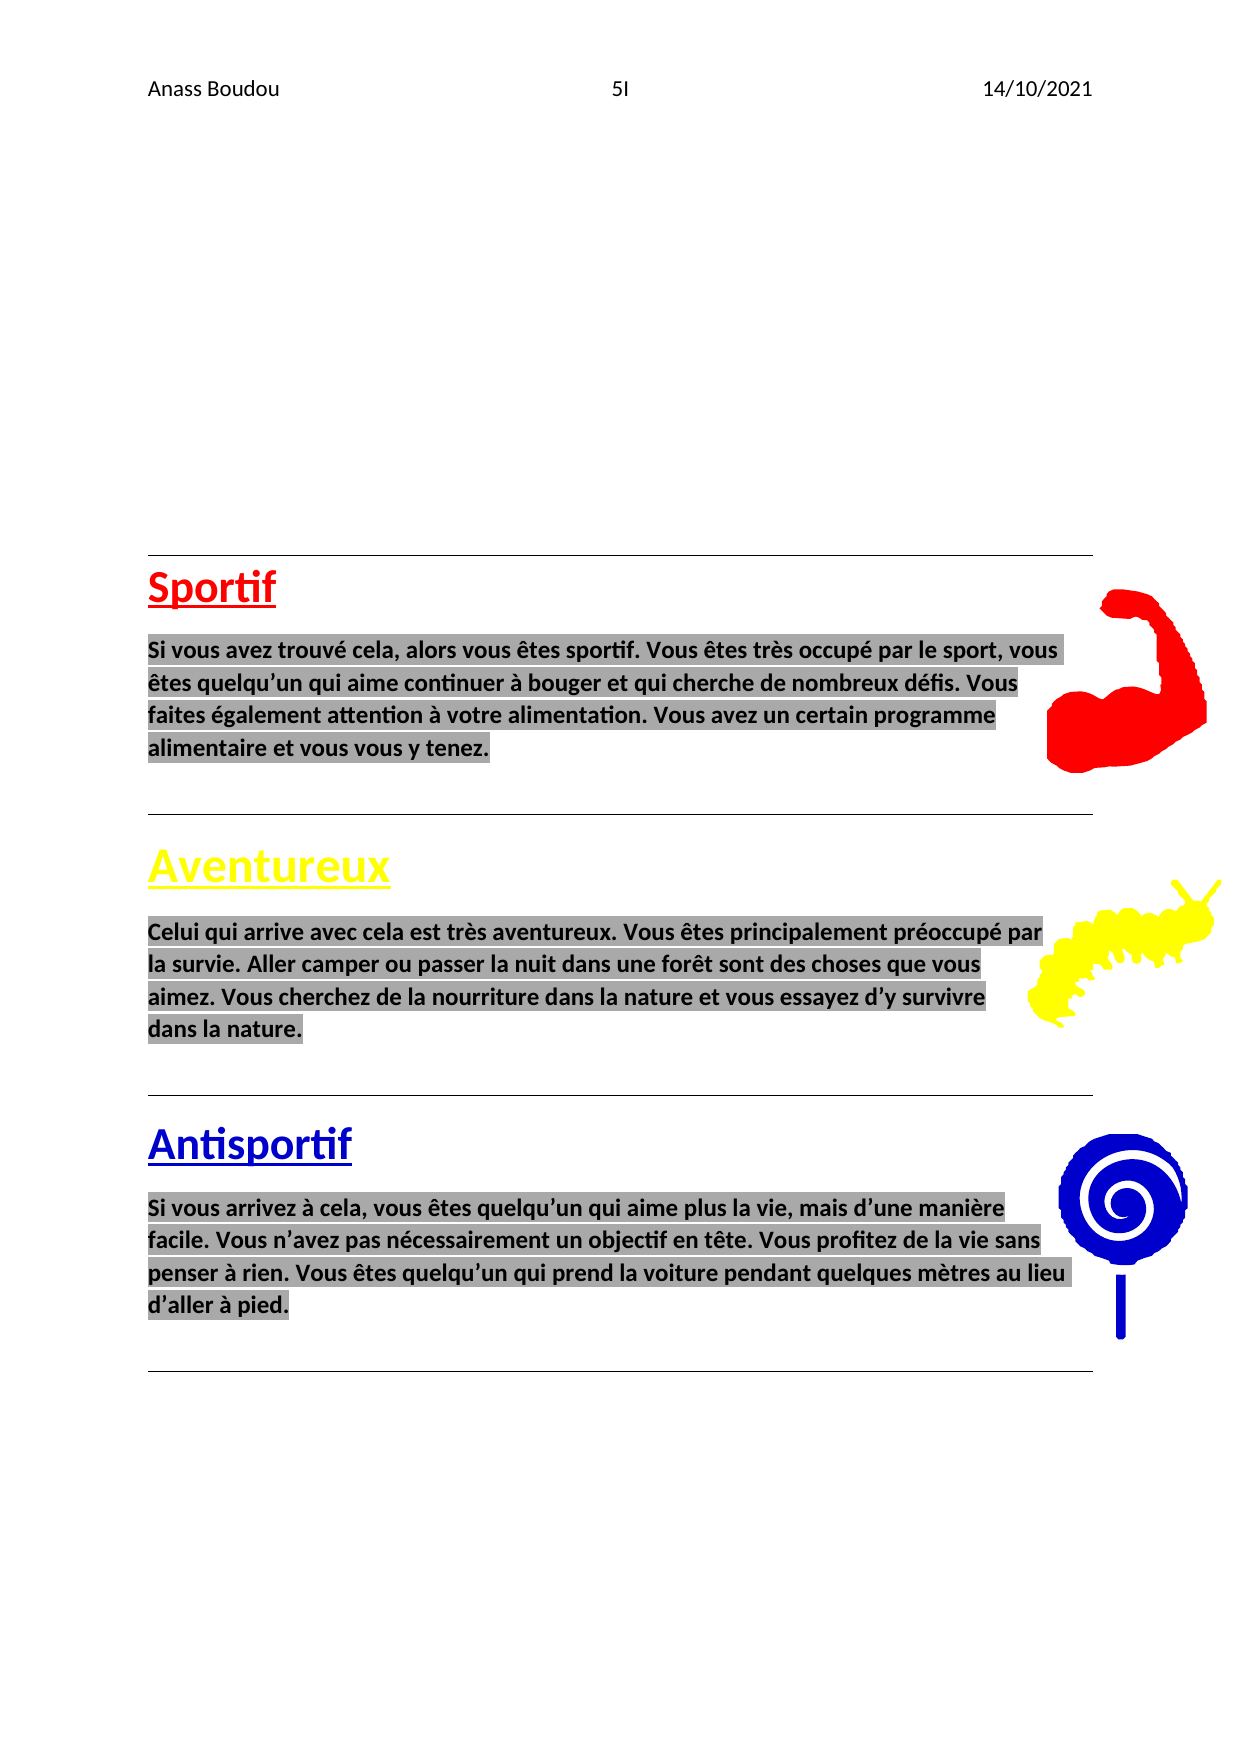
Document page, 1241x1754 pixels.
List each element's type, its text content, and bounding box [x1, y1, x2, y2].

text Si vous avez trouvé cela, alors vous êtes sportif. Vous êtes très occupé par le sport, vous êtes quelqu’un qui aime continuer à bouger et qui cherche de nombreux défis. Vous faites également attention à votre alimentation. Vous avez un certain programme alimentaire et vous vous y tenez. [148, 634, 1093, 763]
text Sportif [148, 556, 1093, 614]
text Aventureux [148, 834, 1093, 895]
text Antisportif [148, 1115, 1093, 1171]
text Celui qui arrive avec cela est très aventureux. Vous êtes principalement préoccupé par la survie. Aller camper ou passer la nuit dans une forêt sont des choses que vous aimez. Vous cherchez de la nourriture dans la nature et vous essayez d’y survivre dans la nature. [148, 916, 1093, 1044]
text Si vous arrivez à cela, vous êtes quelqu’un qui aime plus la vie, mais d’une manière facile. Vous n’avez pas nécessairement un objectif en tête. Vous profitez de la vie sans penser à rien. Vous êtes quelqu’un qui prend la voiture pendant quelques mètres au lieu d’aller à pied. [148, 1192, 1093, 1320]
